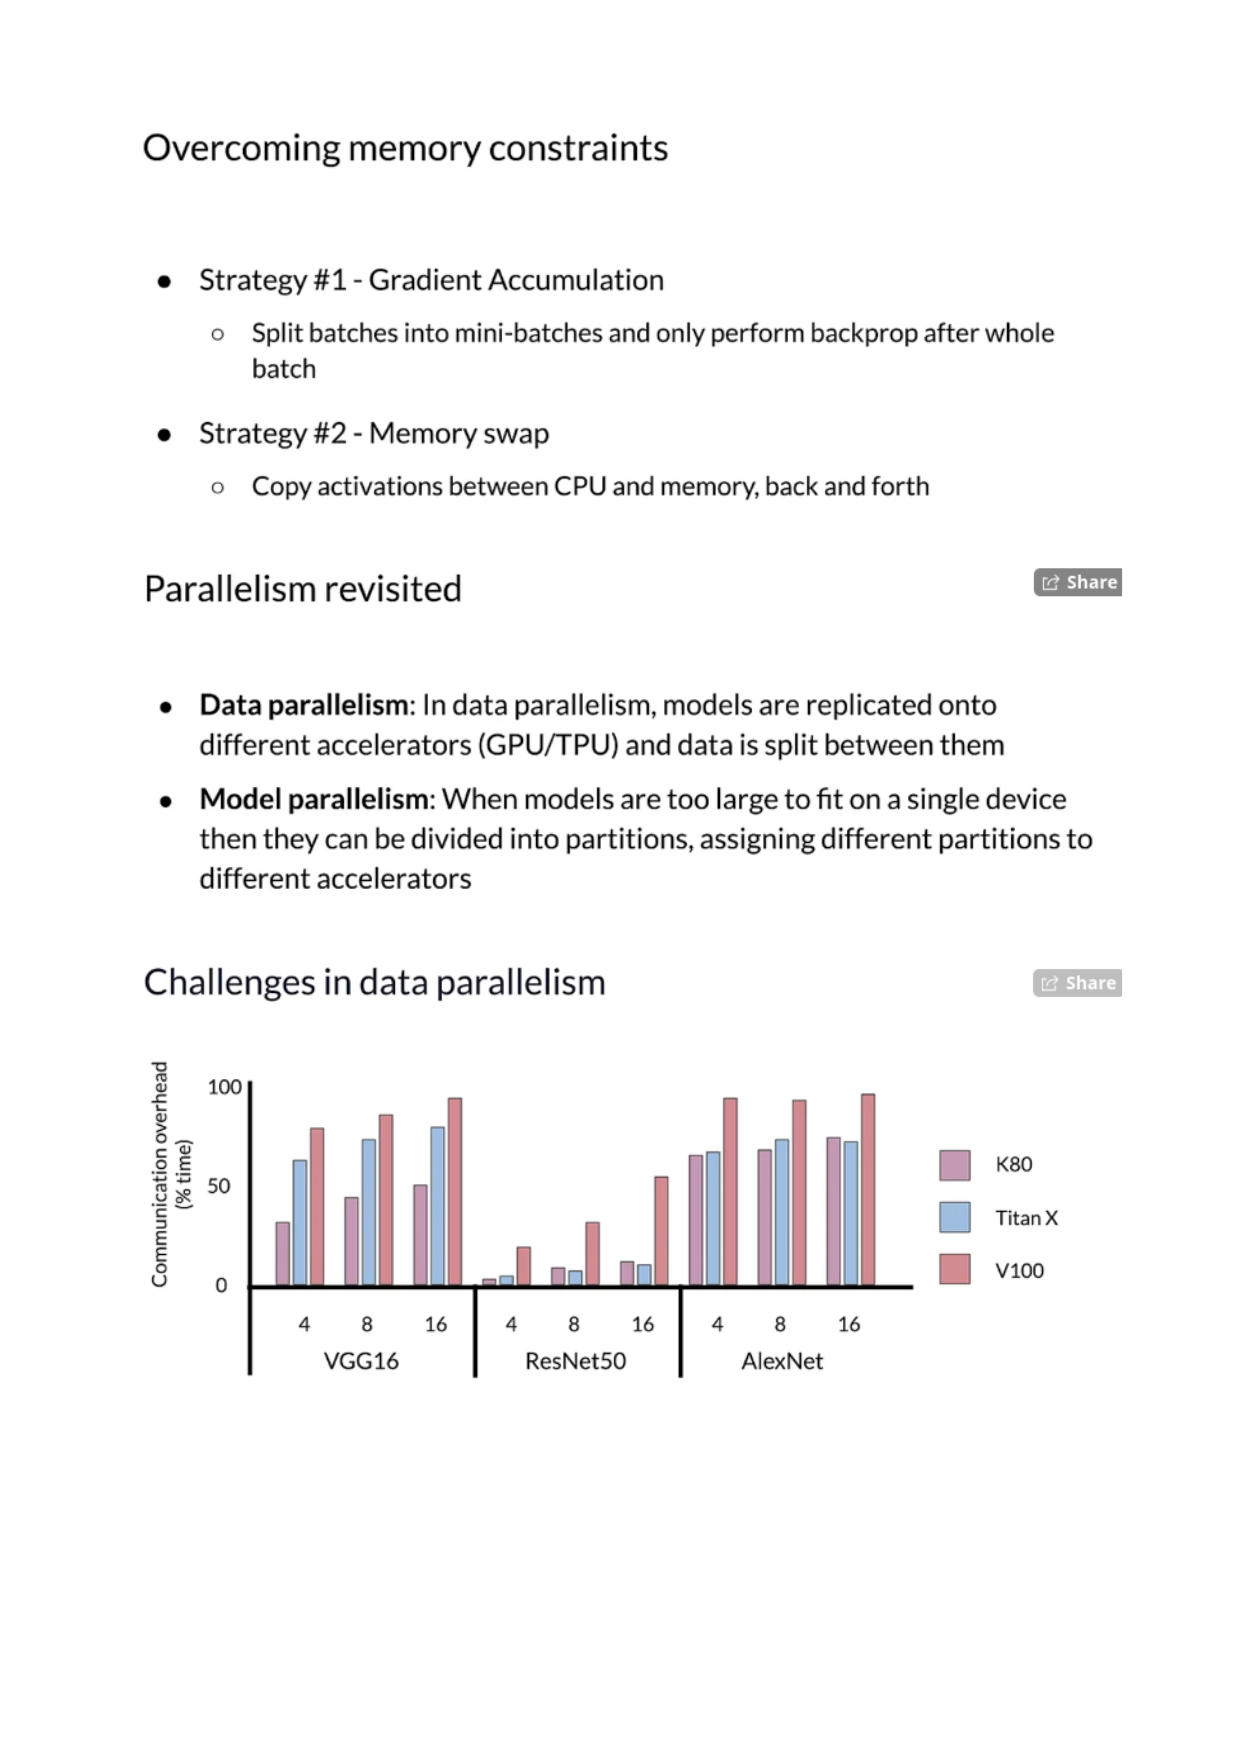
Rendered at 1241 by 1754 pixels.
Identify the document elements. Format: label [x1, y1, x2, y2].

picture [118, 562, 1123, 903]
picture [118, 118, 1123, 511]
picture [118, 954, 1123, 1392]
